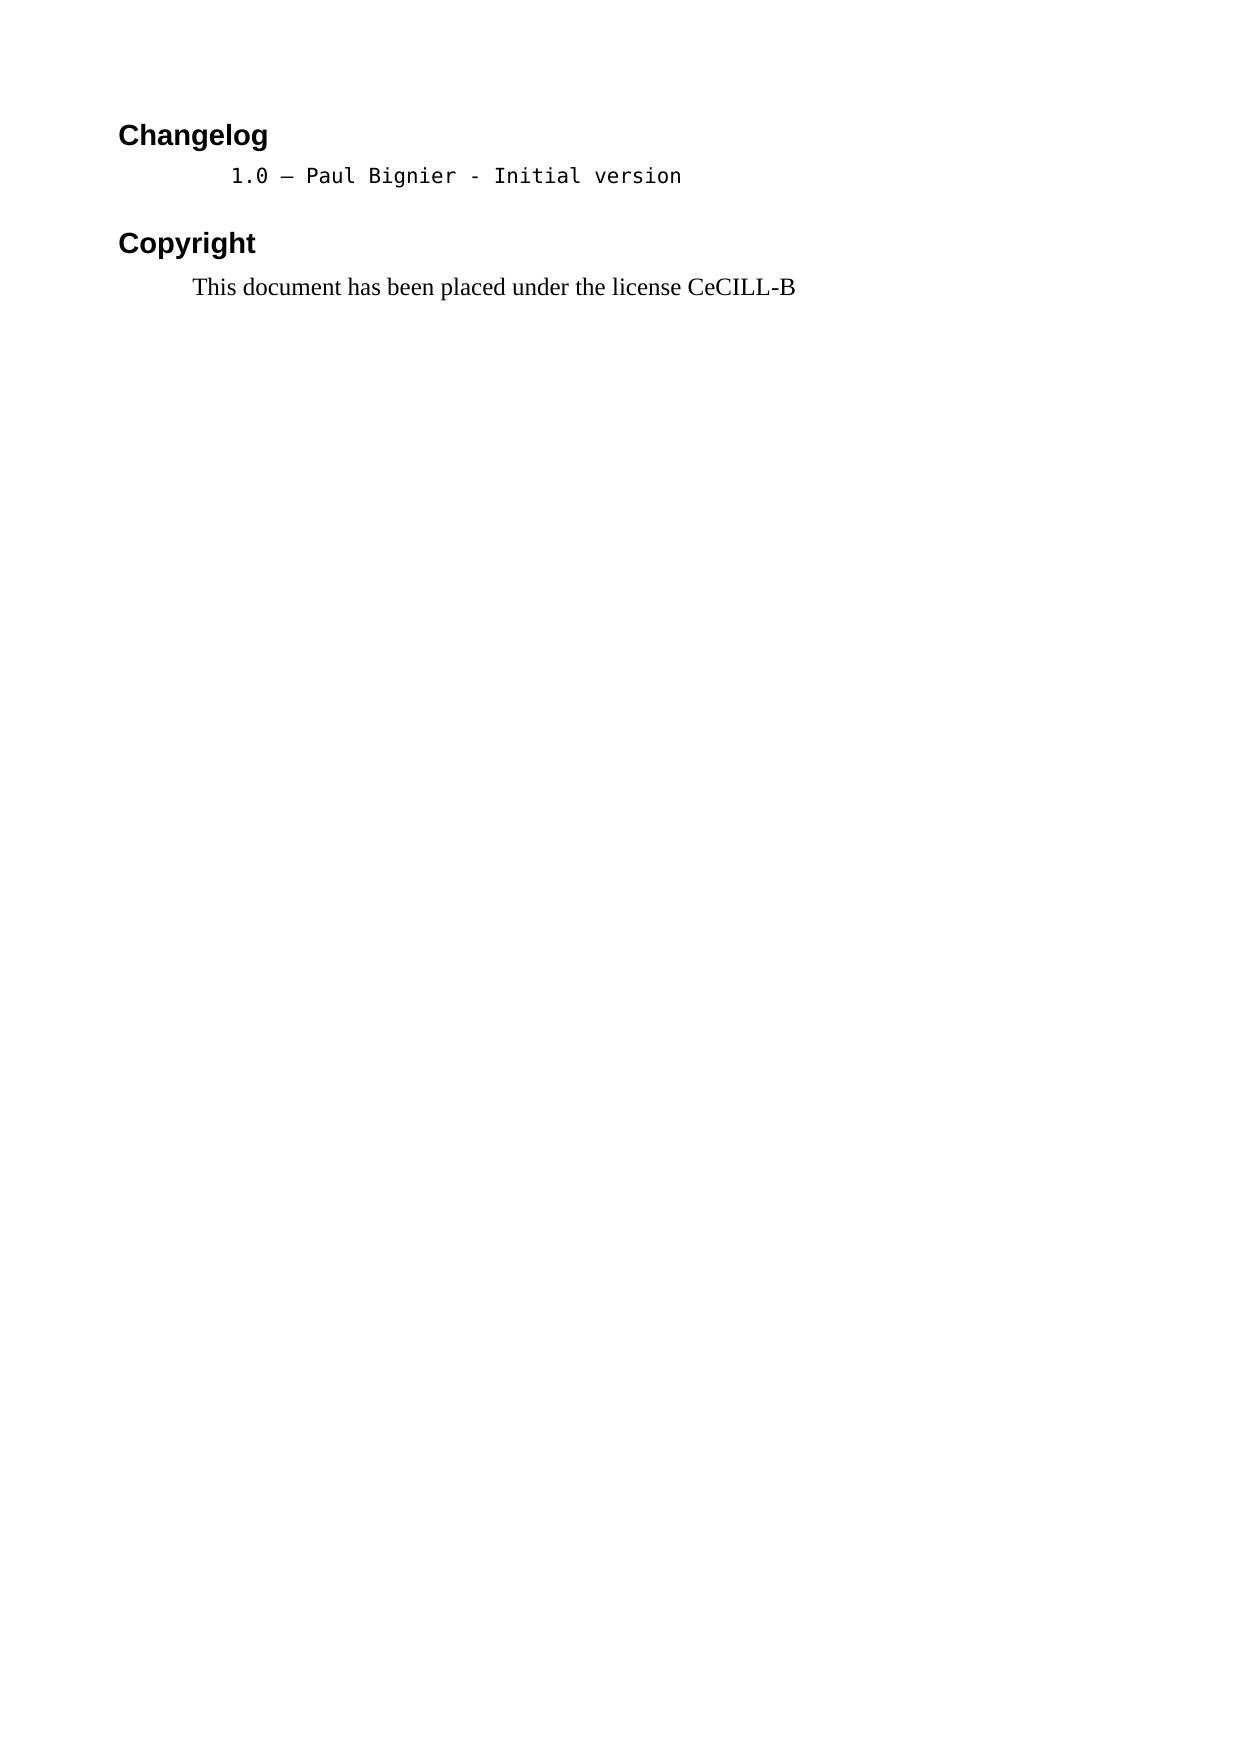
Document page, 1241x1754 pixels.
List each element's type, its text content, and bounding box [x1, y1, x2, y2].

list 1.0 – Paul Bignier - Initial version [193, 164, 1122, 188]
subtitle Changelog [118, 118, 1122, 152]
text This document has been placed under the license CeCILL-B [118, 272, 1122, 301]
subtitle Copyright [118, 226, 1122, 259]
